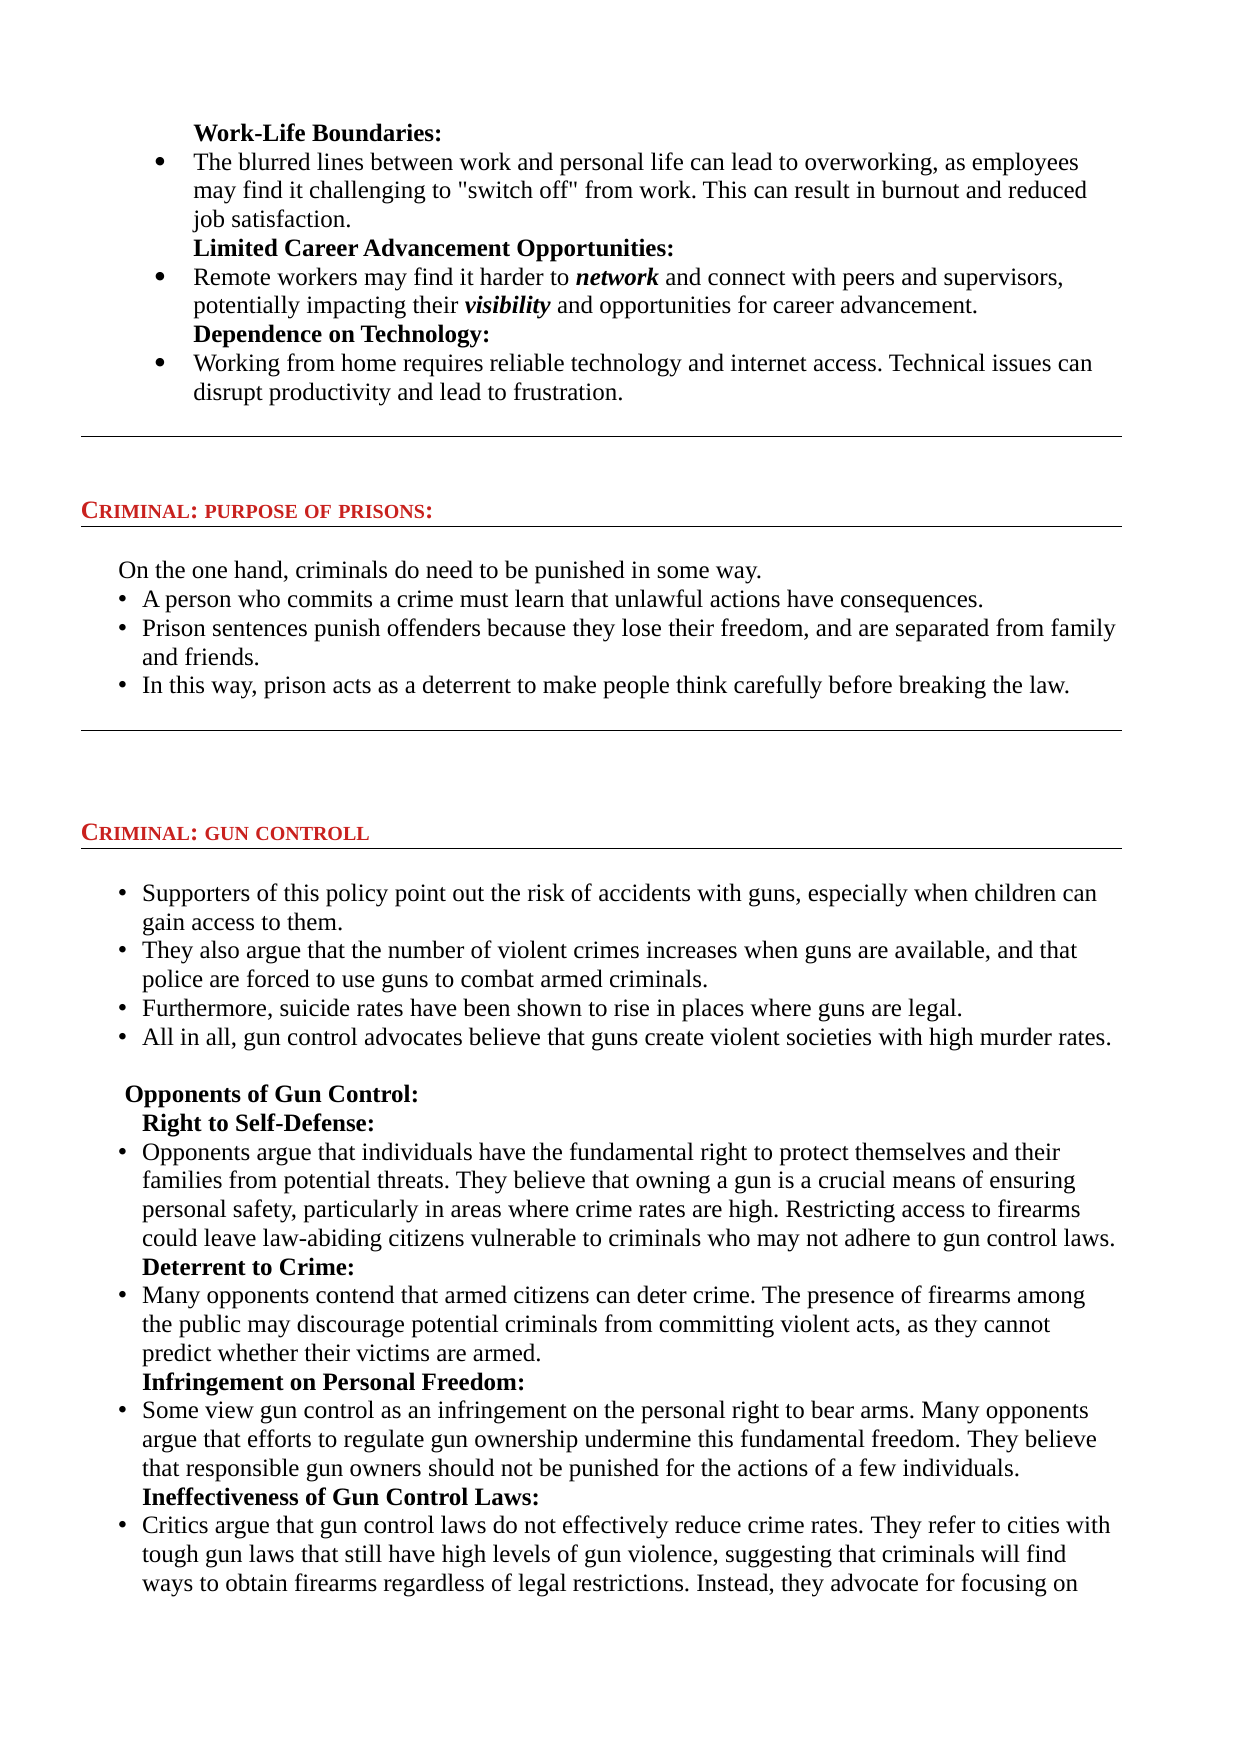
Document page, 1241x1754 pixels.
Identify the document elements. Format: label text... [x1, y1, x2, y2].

list Remote workers may find it harder to network and connect with peers and supervisors, potentially impacting their visibility and opportunities for career advancement. [156, 262, 1122, 319]
list A person who commits a crime must learn that unlawful actions have consequences. [118, 584, 1122, 613]
list Limited Career Advancement Opportunities: [156, 233, 1122, 262]
list The blurred lines between work and personal life can lead to overworking, as employees may find it challenging to "switch off" from work. This can result in burnout and reduced job satisfaction. [156, 147, 1122, 233]
list Furthermore, suicide rates have been shown to rise in places where guns are legal. [118, 993, 1122, 1022]
list Critics argue that gun control laws do not effectively reduce crime rates. They refer to cities with tough gun laws that still have high levels of gun violence, suggesting that criminals will find ways to obtain firearms regardless of legal restrictions. Instead, they advocate for focusing on [118, 1511, 1122, 1597]
subtitle Criminal: gun controll [81, 817, 1122, 848]
list Working from home requires reliable technology and internet access. Technical issues can disrupt productivity and lead to frustration. [156, 348, 1122, 406]
list Some view gun control as an infringement on the personal right to bear arms. Many opponents argue that efforts to regulate gun ownership undermine this fundamental freedom. They believe that responsible gun owners should not be punished for the actions of a few individuals. [118, 1396, 1122, 1482]
text Opponents of Gun Control: [118, 1079, 1122, 1108]
list Opponents argue that individuals have the fundamental right to protect themselves and their families from potential threats. They believe that owning a gun is a crucial means of ensuring personal safety, particularly in areas where crime rates are high. Restricting access to firearms could leave law-abiding citizens vulnerable to criminals who may not adhere to gun control laws. [118, 1137, 1122, 1252]
list Supporters of this policy point out the risk of accidents with guns, especially when children can gain access to them. [118, 878, 1122, 936]
text On the one hand, criminals do need to be punished in some way. [118, 556, 1122, 584]
list In this way, prison acts as a deterrent to make people think carefully before breaking the law. [118, 671, 1122, 699]
subtitle Criminal: purpose of prisons: [81, 495, 1122, 526]
list Work-Life Boundaries: [156, 118, 1122, 147]
list They also argue that the number of violent crimes increases when guns are available, and that police are forced to use guns to combat armed criminals. [118, 936, 1122, 993]
list Dependence on Technology: [156, 319, 1122, 348]
list Prison sentences punish offenders because they lose their freedom, and are separated from family and friends. [118, 613, 1122, 671]
list Many opponents contend that armed citizens can deter crime. The presence of firearms among the public may discourage potential criminals from committing violent acts, as they cannot predict whether their victims are armed. [118, 1281, 1122, 1367]
list Right to Self-Defense: [118, 1108, 1122, 1137]
list Deterrent to Crime: [118, 1252, 1122, 1281]
list Ineffectiveness of Gun Control Laws: [118, 1482, 1122, 1511]
list Infringement on Personal Freedom: [118, 1367, 1122, 1396]
list All in all, gun control advocates believe that guns create violent societies with high murder rates. [118, 1022, 1122, 1051]
